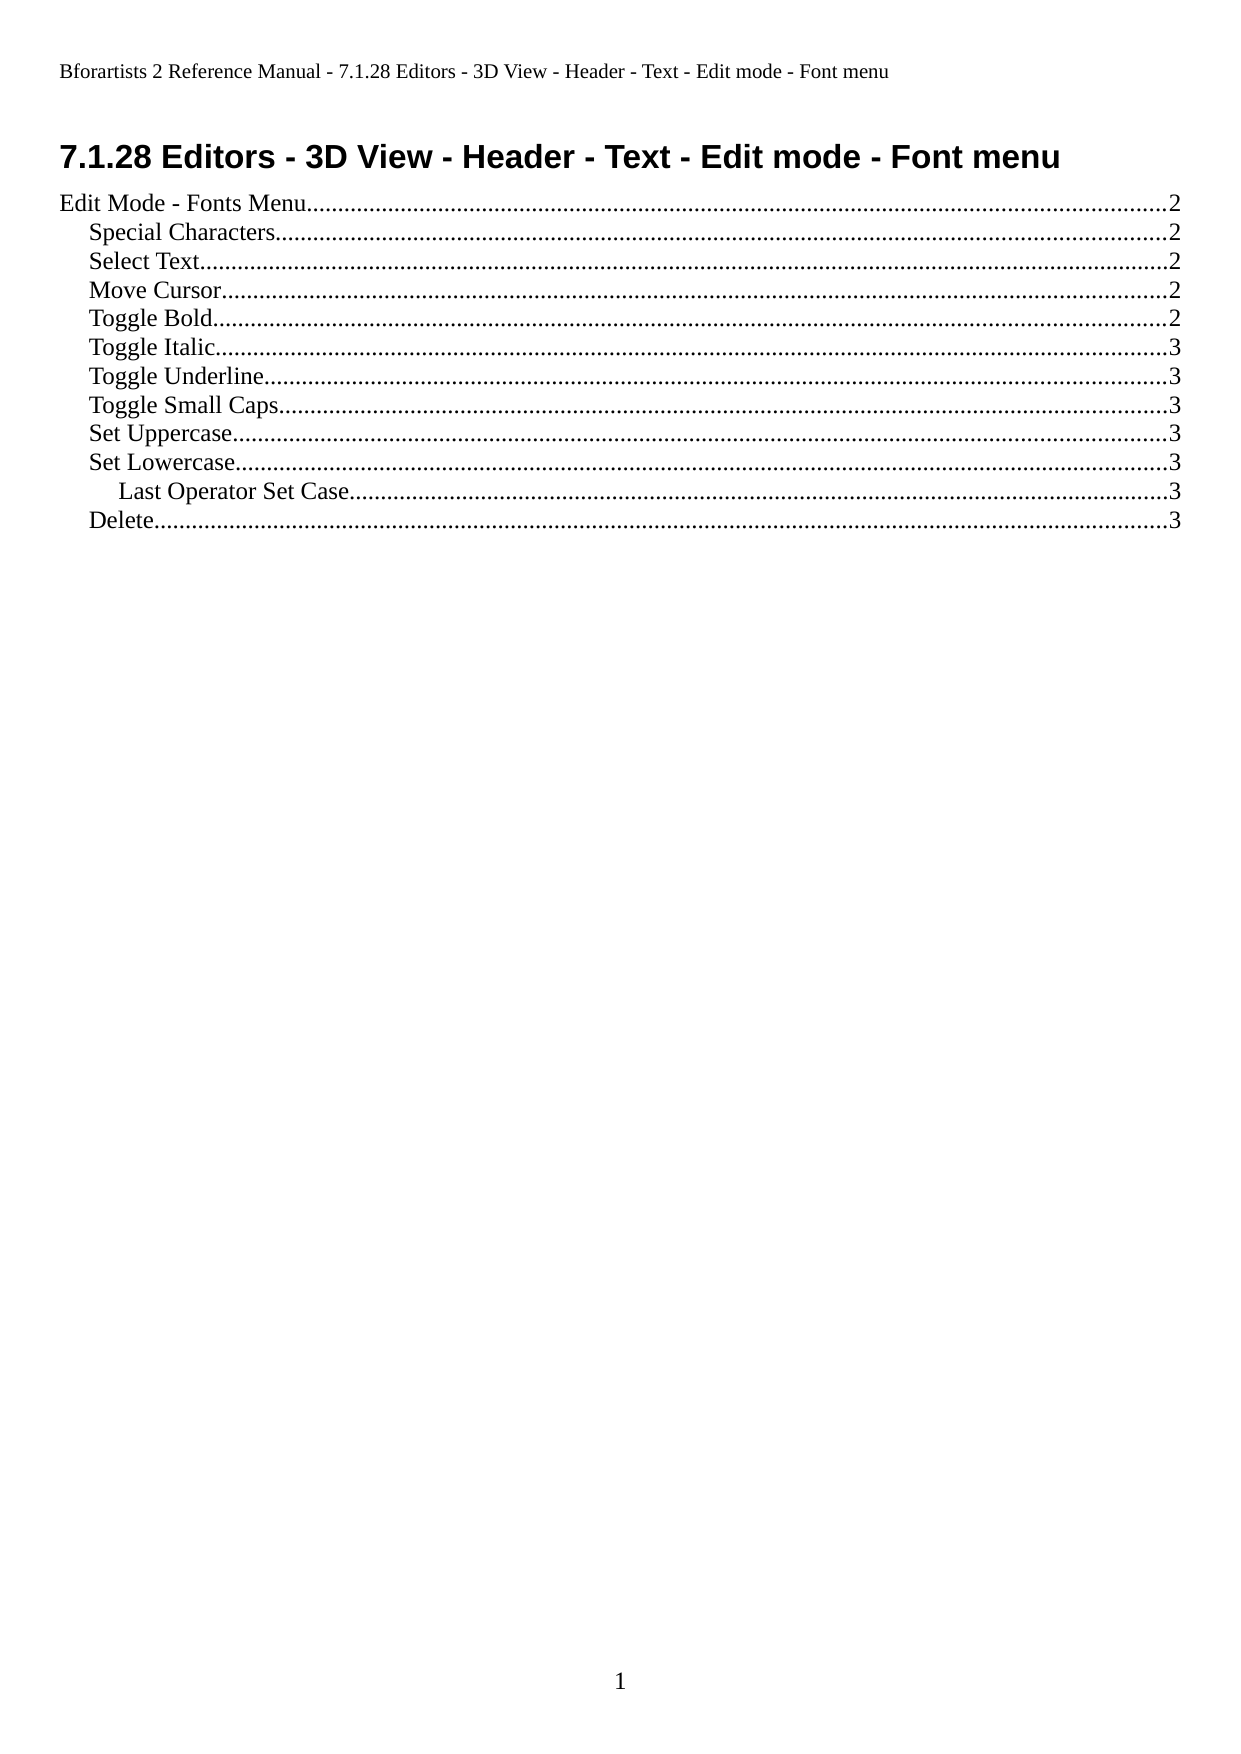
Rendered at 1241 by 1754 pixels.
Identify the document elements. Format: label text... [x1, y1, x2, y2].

text Delete 3 [88, 505, 1181, 533]
text Move Cursor 2 [88, 275, 1181, 303]
text Special Characters 2 [88, 217, 1181, 246]
text Set Lowercase 3 [88, 447, 1181, 476]
text Toggle Bold 2 [88, 303, 1181, 332]
text Toggle Small Caps 3 [88, 390, 1181, 418]
text Toggle Italic 3 [88, 332, 1181, 361]
text Edit Mode - Fonts Menu 2 [59, 188, 1181, 217]
text Toggle Underline 3 [88, 361, 1181, 390]
text Last Operator Set Case 3 [118, 476, 1181, 505]
subtitle 7.1.28 Editors - 3D View - Header - Text - Edit mode - Font menu [59, 138, 1181, 176]
text Select Text 2 [88, 246, 1181, 275]
text Set Uppercase 3 [88, 418, 1181, 447]
